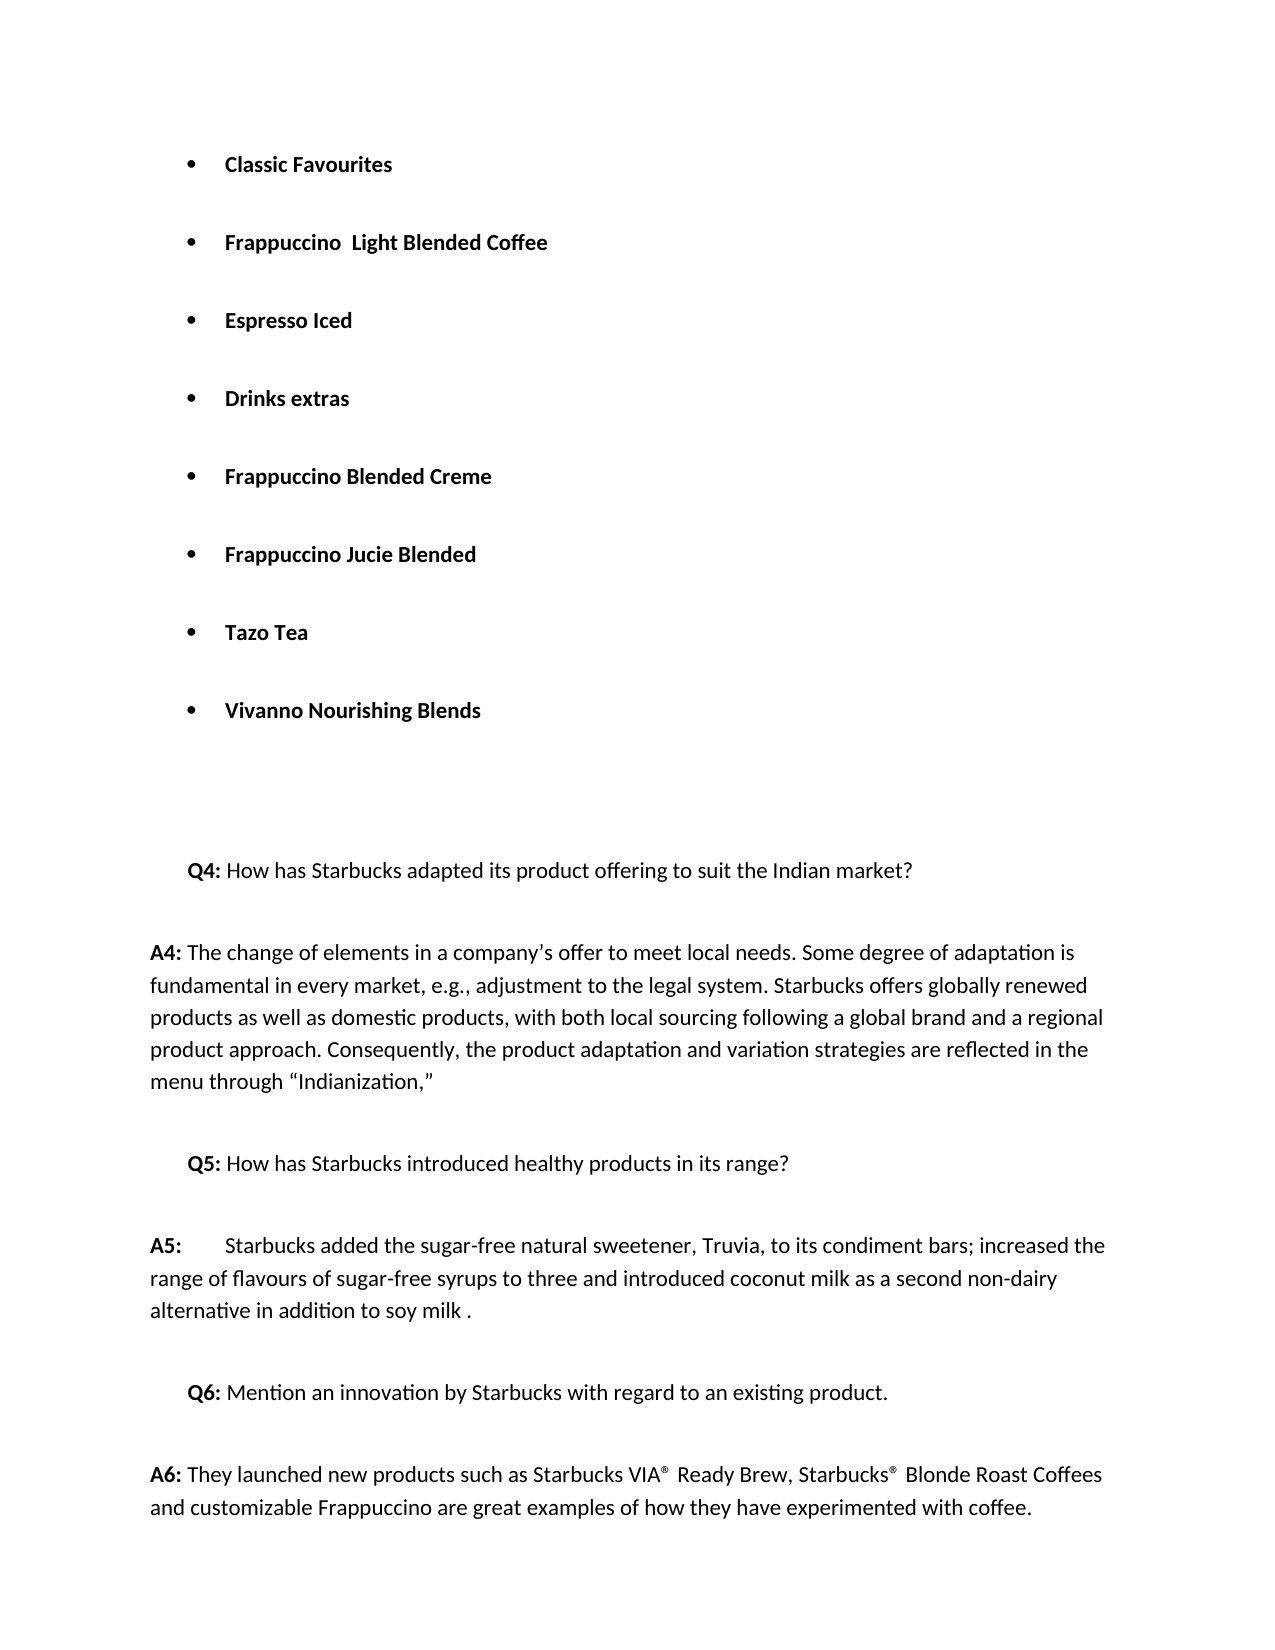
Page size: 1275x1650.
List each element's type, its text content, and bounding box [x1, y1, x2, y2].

list Frappuccino Jucie Blended [187, 540, 1125, 568]
list Drinks extras [187, 384, 1125, 412]
text Q4: How has Starbucks adapted its product offering to suit the Indian market? [187, 856, 1125, 884]
text A6: They launched new products such as Starbucks VIA® Ready Brew, Starbucks® Blonde Roast Coffees and customizable Frappuccino are great examples of how they have experimented with coffee. [150, 1460, 1125, 1521]
text Q5: How has Starbucks introduced healthy products in its range? [187, 1149, 1125, 1177]
text A4: The change of elements in a company’s offer to meet local needs. Some degree of adaptation is fundamental in every market, e.g., adjustment to the legal system. Starbucks offers globally renewed products as well as domestic products, with both local sourcing following a global brand and a regional product approach. Consequently, the product adaptation and variation strategies are reflected in the menu through “Indianization,” [150, 938, 1125, 1095]
list Classic Favourites [187, 150, 1125, 178]
list Frappuccino Light Blended Coffee [187, 228, 1125, 256]
text Q6: Mention an innovation by Starbucks with regard to an existing product. [187, 1378, 1125, 1406]
text A5: Starbucks added the sugar-free natural sweetener, Truvia, to its condiment bars; increased the range of flavours of sugar-free syrups to three and introduced coconut milk as a second non-dairy alternative in addition to soy milk . [150, 1232, 1125, 1324]
list Frappuccino Blended Creme [187, 462, 1125, 490]
list Vivanno Nourishing Blends [187, 696, 1125, 724]
list Espresso Iced [187, 306, 1125, 334]
list Tazo Tea [187, 618, 1125, 646]
